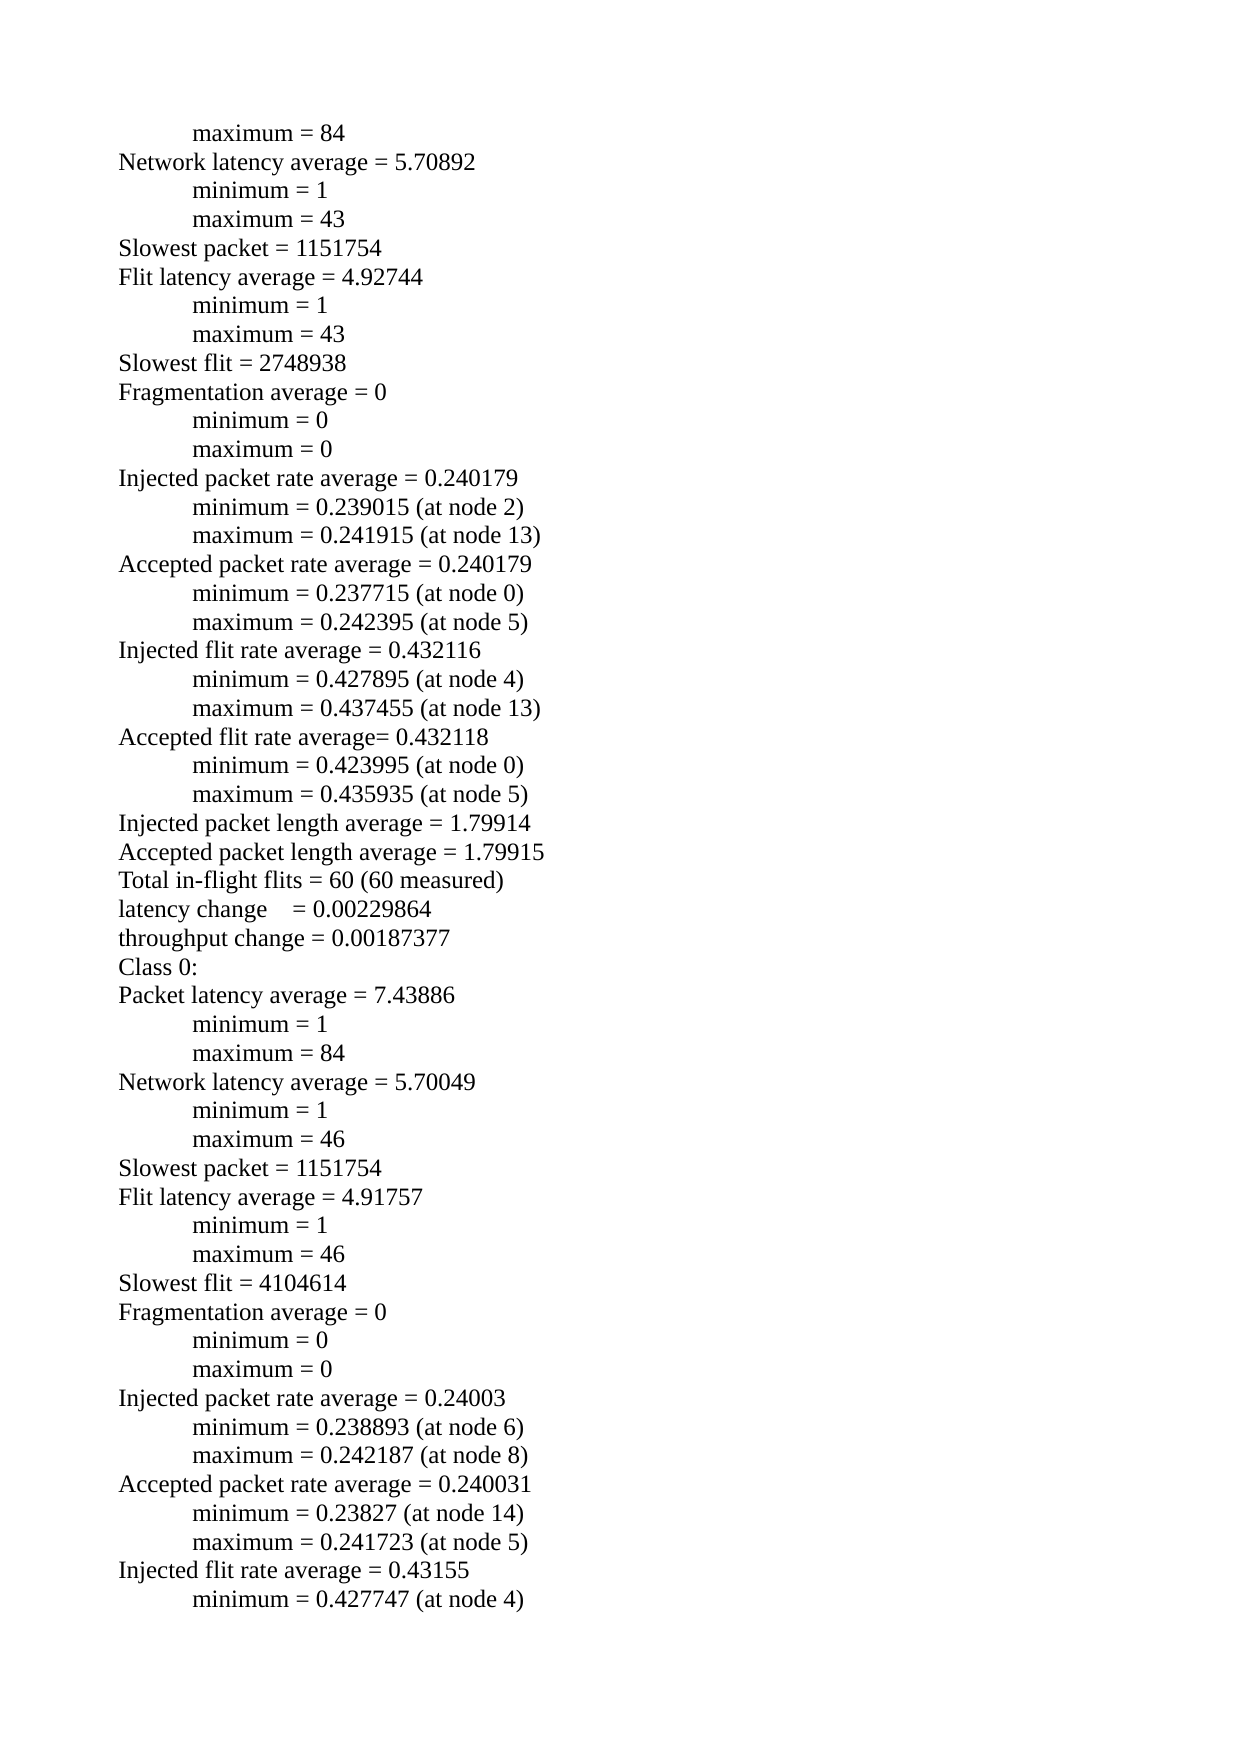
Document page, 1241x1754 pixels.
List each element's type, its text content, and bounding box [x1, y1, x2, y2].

text Fragmentation average = 0 [118, 377, 1122, 406]
text maximum = 84 [118, 1038, 1122, 1067]
text minimum = 0.427747 (at node 4) [118, 1584, 1122, 1613]
text maximum = 46 [118, 1124, 1122, 1153]
text Accepted packet length average = 1.79915 [118, 837, 1122, 866]
text Accepted packet rate average = 0.240031 [118, 1469, 1122, 1498]
text maximum = 0.435935 (at node 5) [118, 779, 1122, 808]
text maximum = 43 [118, 319, 1122, 348]
text maximum = 46 [118, 1239, 1122, 1268]
text latency change = 0.00229864 [118, 894, 1122, 923]
text minimum = 1 [118, 1009, 1122, 1038]
text minimum = 0.237715 (at node 0) [118, 578, 1122, 607]
text minimum = 1 [118, 1096, 1122, 1124]
text Injected flit rate average = 0.43155 [118, 1556, 1122, 1584]
text Injected packet length average = 1.79914 [118, 808, 1122, 837]
text maximum = 0.242187 (at node 8) [118, 1441, 1122, 1469]
text Injected flit rate average = 0.432116 [118, 636, 1122, 664]
text maximum = 0.241915 (at node 13) [118, 521, 1122, 549]
text Fragmentation average = 0 [118, 1297, 1122, 1326]
text Slowest flit = 4104614 [118, 1268, 1122, 1297]
text Network latency average = 5.70892 [118, 147, 1122, 176]
text Injected packet rate average = 0.24003 [118, 1383, 1122, 1412]
text minimum = 0.23827 (at node 14) [118, 1498, 1122, 1527]
text Flit latency average = 4.92744 [118, 262, 1122, 291]
text maximum = 84 [118, 118, 1122, 147]
text Accepted packet rate average = 0.240179 [118, 549, 1122, 578]
text minimum = 1 [118, 1211, 1122, 1239]
text maximum = 0.437455 (at node 13) [118, 693, 1122, 722]
text Injected packet rate average = 0.240179 [118, 463, 1122, 492]
text minimum = 0.239015 (at node 2) [118, 492, 1122, 521]
text minimum = 0.427895 (at node 4) [118, 664, 1122, 693]
text Network latency average = 5.70049 [118, 1067, 1122, 1096]
text Flit latency average = 4.91757 [118, 1182, 1122, 1211]
text Slowest packet = 1151754 [118, 1153, 1122, 1182]
text maximum = 0 [118, 1354, 1122, 1383]
text Slowest flit = 2748938 [118, 348, 1122, 377]
text Slowest packet = 1151754 [118, 233, 1122, 262]
text minimum = 0.238893 (at node 6) [118, 1412, 1122, 1441]
text Packet latency average = 7.43886 [118, 981, 1122, 1009]
text minimum = 1 [118, 176, 1122, 204]
text throughput change = 0.00187377 [118, 923, 1122, 952]
text maximum = 0 [118, 434, 1122, 463]
text minimum = 0.423995 (at node 0) [118, 751, 1122, 779]
text minimum = 0 [118, 1326, 1122, 1354]
text Total in-flight flits = 60 (60 measured) [118, 866, 1122, 894]
text maximum = 43 [118, 204, 1122, 233]
text Accepted flit rate average= 0.432118 [118, 722, 1122, 751]
text maximum = 0.241723 (at node 5) [118, 1527, 1122, 1556]
text Class 0: [118, 952, 1122, 981]
text minimum = 0 [118, 406, 1122, 434]
text maximum = 0.242395 (at node 5) [118, 607, 1122, 636]
text minimum = 1 [118, 291, 1122, 319]
